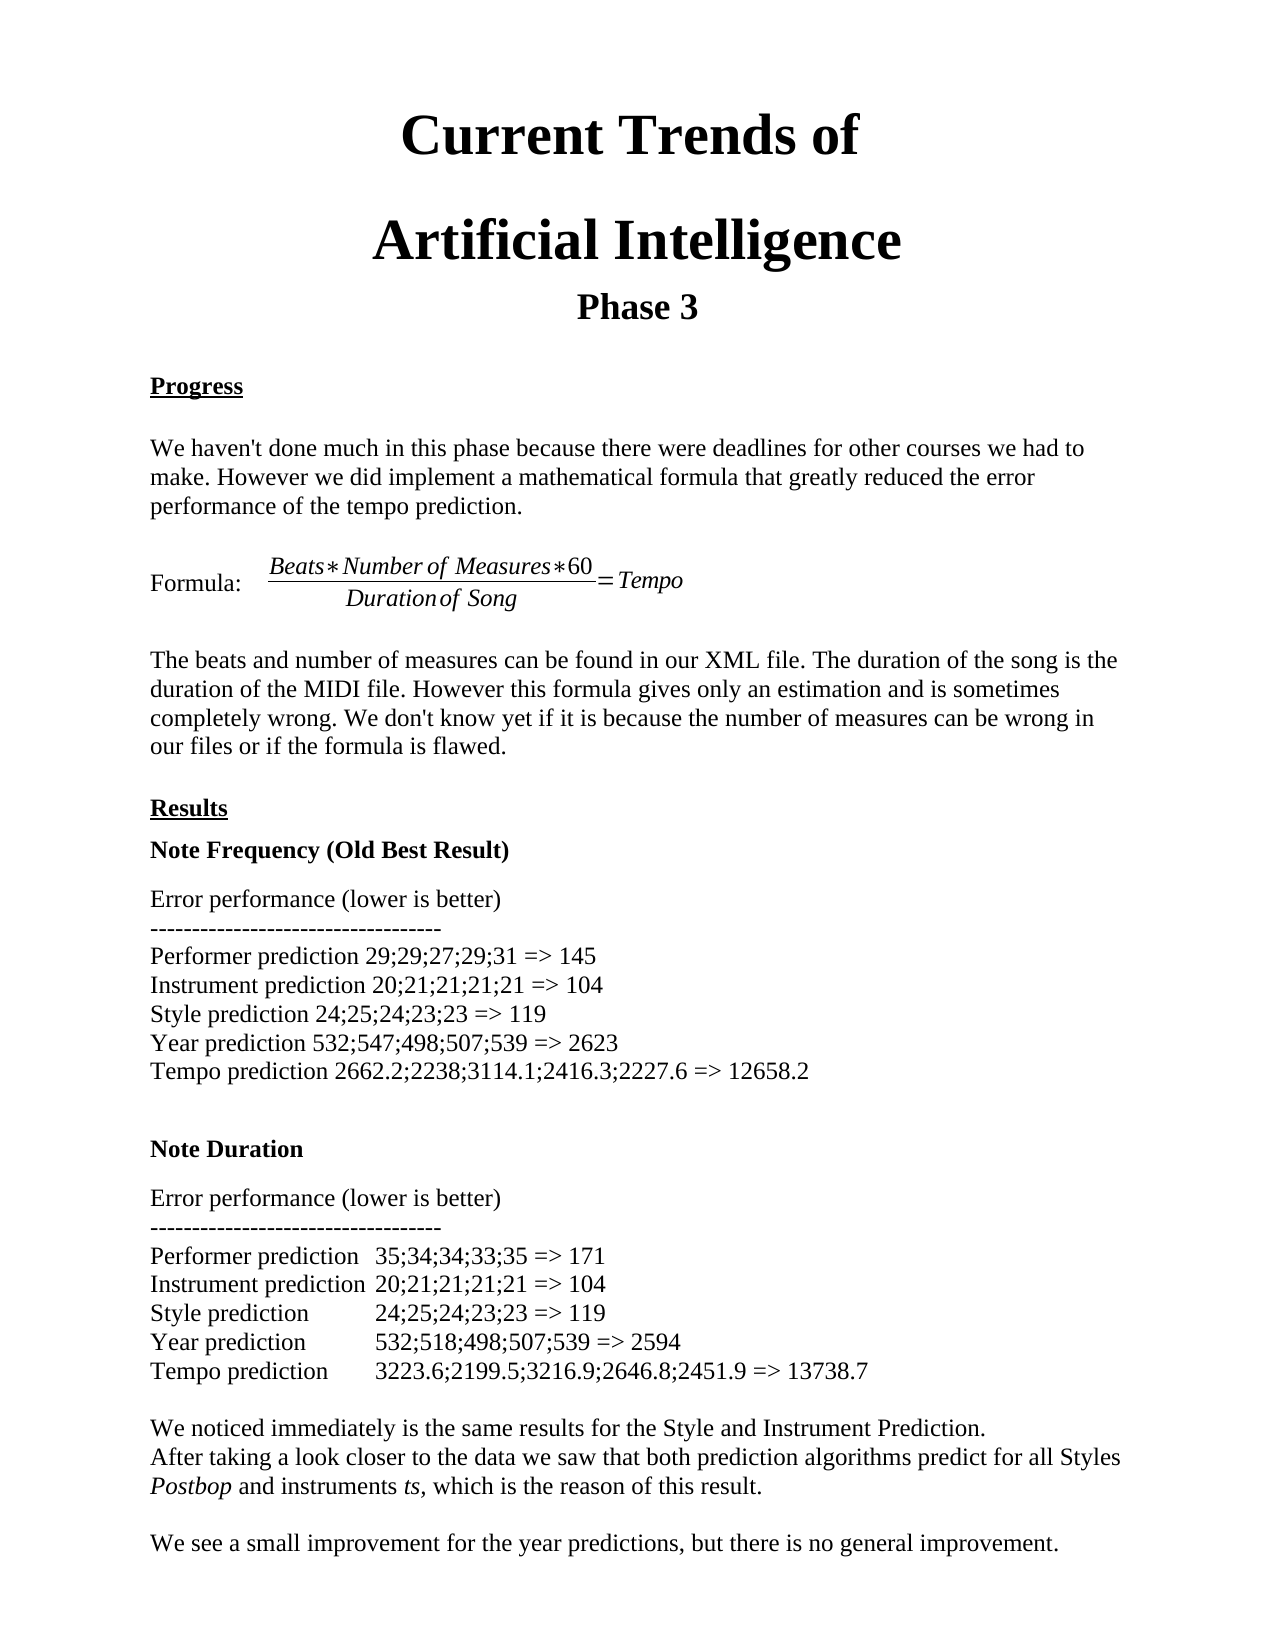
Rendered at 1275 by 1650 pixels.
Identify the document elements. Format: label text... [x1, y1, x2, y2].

text Artificial Intelligence [150, 204, 1125, 272]
text Tempo prediction 3223.6;2199.5;3216.9;2646.8;2451.9 => 13738.7 [150, 1356, 1125, 1384]
text Style prediction 24;25;24;23;23 => 119 [150, 1298, 1125, 1327]
text Error performance (lower is better) ----------------------------------- Performer prediction 29;29;27;29;31 => 145 Instrument prediction 20;21;21;21;21 => 104 Style prediction 24;25;24;23;23 => 119 Year prediction 532;547;498;507;539 => 2623 Tempo prediction 2662.2;2238;3114.1;2416.3;2227.6 => 12658.2 [150, 884, 1125, 1085]
text Progress [150, 371, 1125, 400]
text After taking a look closer to the data we saw that both prediction algorithms predict for all Styles Postbop and instruments ts, which is the reason of this result. [150, 1442, 1125, 1499]
text Formula: [150, 553, 1125, 612]
text We noticed immediately is the same results for the Style and Instrument Prediction. [150, 1413, 1125, 1442]
text Results [150, 793, 1125, 822]
text Error performance (lower is better) ----------------------------------- Performer prediction 35;34;34;33;35 => 171 [150, 1183, 1125, 1269]
text Note Frequency (Old Best Result) [150, 835, 1125, 863]
text Instrument prediction 20;21;21;21;21 => 104 [150, 1269, 1125, 1298]
text Current Trends of [150, 100, 1125, 167]
text The beats and number of measures can be found in our XML file. The duration of the song is the duration of the MIDI file. However this formula gives only an estimation and is sometimes completely wrong. We don't know yet if it is because the number of measures can be wrong in our files or if the formula is flawed. [150, 645, 1125, 760]
text Note Duration [150, 1134, 1125, 1163]
text We see a small improvement for the year predictions, but there is no general improvement. [150, 1528, 1125, 1557]
text Year prediction 532;518;498;507;539 => 2594 [150, 1327, 1125, 1356]
text Phase 3 [150, 284, 1125, 327]
text We haven't done much in this phase because there were deadlines for other courses we had to make. However we did implement a mathematical formula that greatly reduced the error performance of the tempo prediction. [150, 433, 1125, 519]
